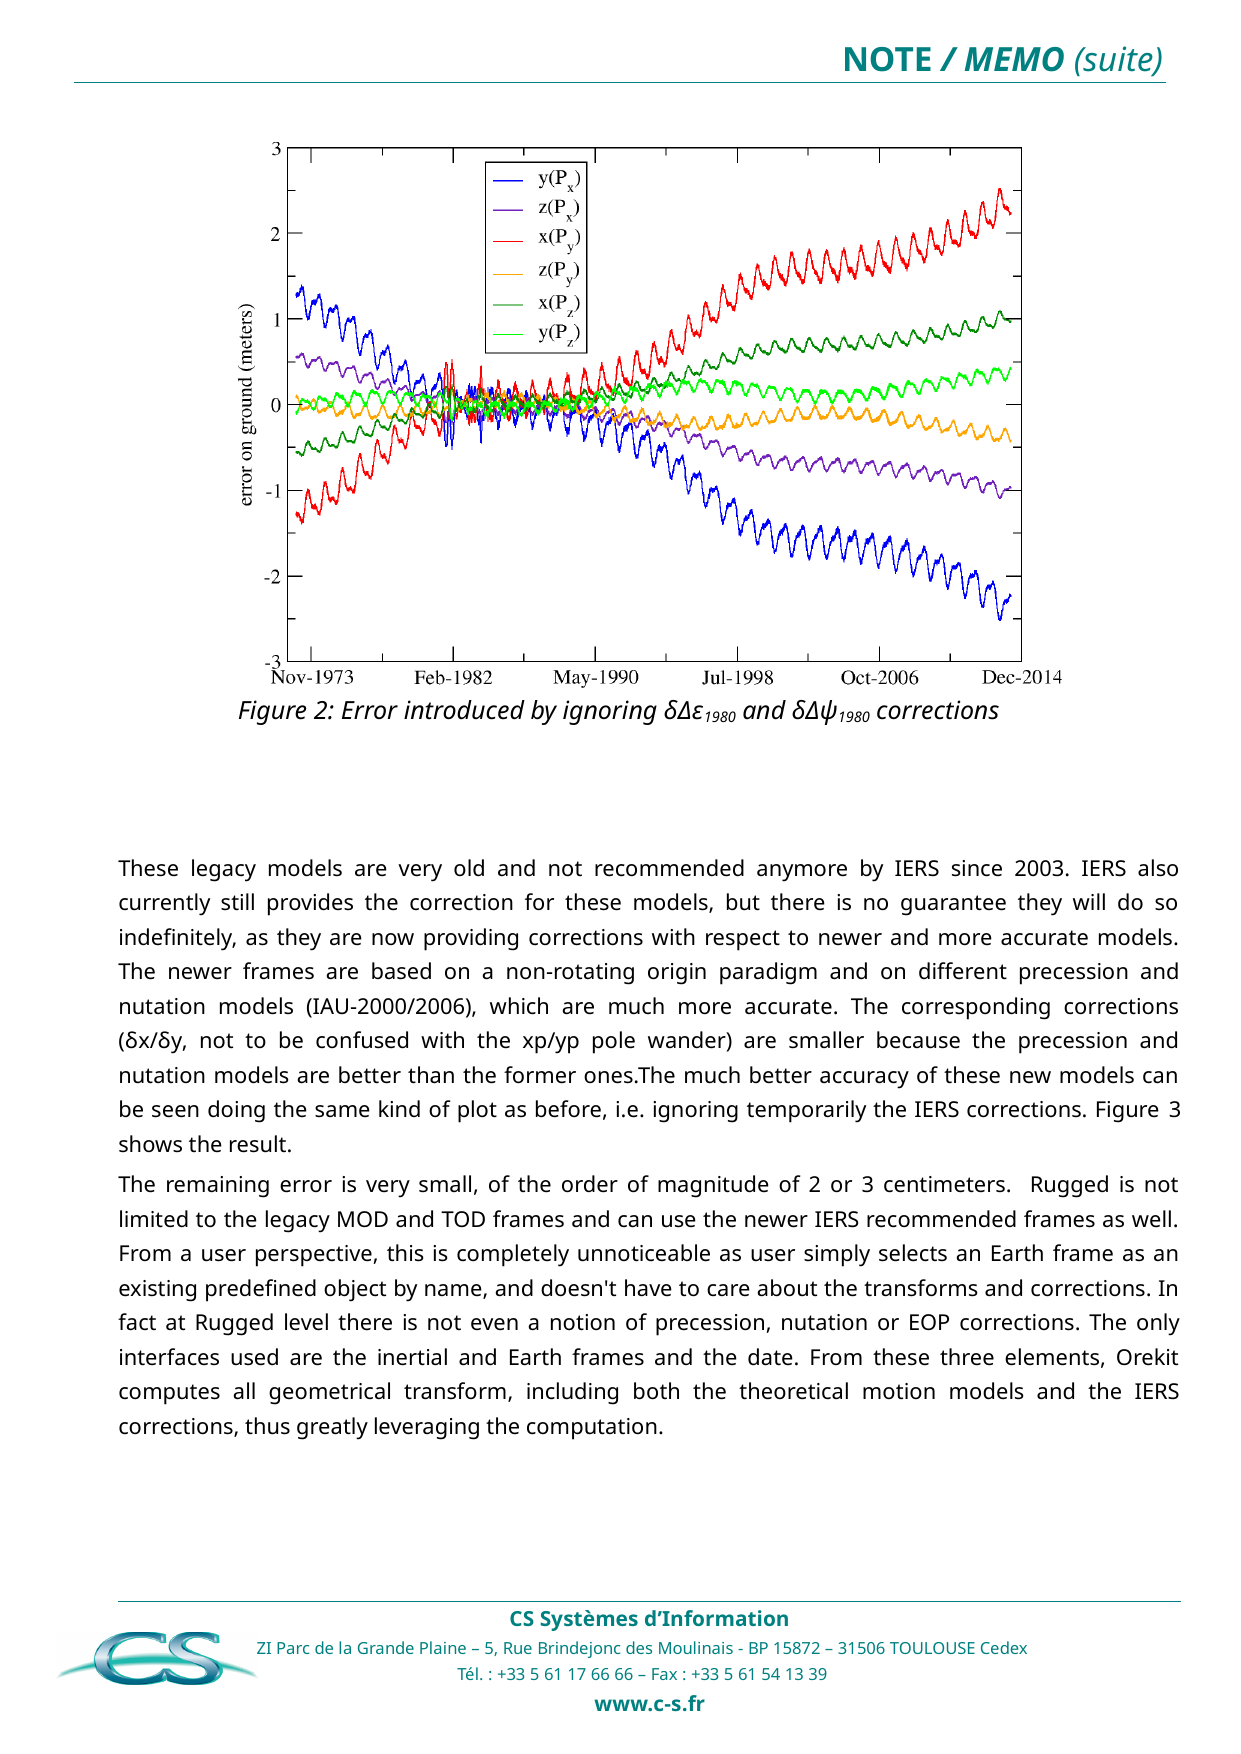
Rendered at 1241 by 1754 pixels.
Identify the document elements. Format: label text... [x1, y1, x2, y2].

text Figure 2: Error introduced by ignoring δΔε1980 and δΔψ1980 corrections [238, 688, 1062, 727]
picture [237, 142, 1062, 688]
text The remaining error is very small, of the order of magnitude of 2 or 3 centimeters. Rugged is not limited to the legacy MOD and TOD frames and can use the newer IERS recommended frames as well. From a user perspective, this is completely unnoticeable as user simply selects an Earth frame as an existing predefined object by name, and doesn't have to care about the transforms and corrections. In fact at Rugged level there is not even a notion of precession, nutation or EOP corrections. The only interfaces used are the inertial and Earth frames and the date. From these three elements, Orekit computes all geometrical transform, including both the theoretical motion models and the IERS corrections, thus greatly leveraging the computation. [118, 1169, 1181, 1441]
text These legacy models are very old and not recommended anymore by IERS since 2003. IERS also currently still provides the correction for these models, but there is no guarantee they will do so indefinitely, as they are now providing corrections with respect to newer and more accurate models. The newer frames are based on a non-rotating origin paradigm and on different precession and nutation models (IAU-2000/2006), which are much more accurate. The corresponding corrections (δx/δy, not to be confused with the xp/yp pole wander) are smaller because the precession and nutation models are better than the former ones.The much better accuracy of these new models can be seen doing the same kind of plot as before, i.e. ignoring temporarily the IERS corrections. Figure 3 shows the result. [118, 83, 1181, 1158]
picture [55, 1632, 259, 1685]
